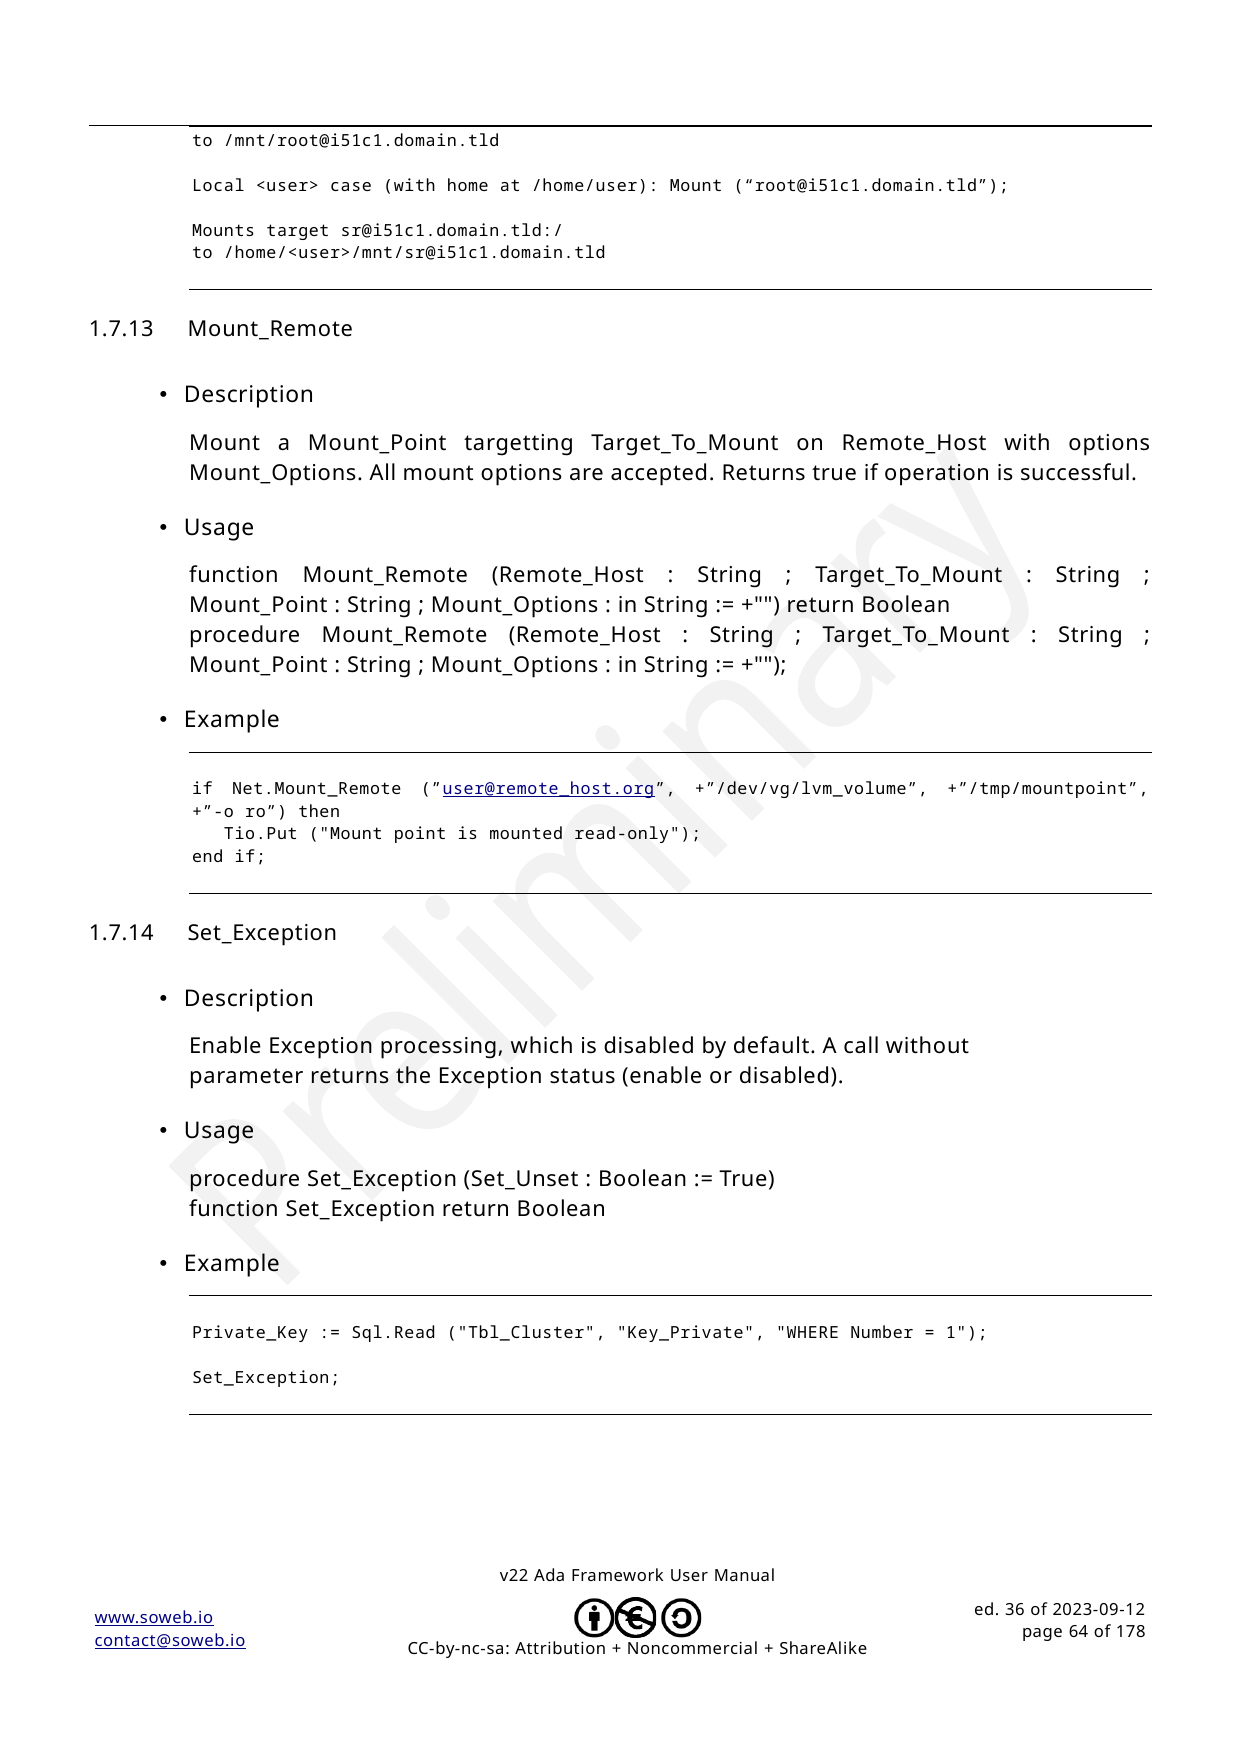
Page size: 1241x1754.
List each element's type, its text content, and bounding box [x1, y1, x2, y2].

subtitle Description [159, 981, 454, 1012]
subtitle Example [159, 1246, 278, 1277]
text procedure Set_Exception (Set_Unset : Boolean := True) [360, 1162, 1152, 1192]
subtitle Usage [984, 510, 1152, 541]
subtitle Get_Version_Major [683, 753, 765, 819]
subtitle Usage [218, 1139, 249, 1145]
subtitle Example [275, 1246, 1152, 1277]
subtitle Example [997, 619, 1028, 644]
text [507, 916, 574, 957]
subtitle Example [459, 1072, 482, 1090]
subtitle Mount_Remote [88, 313, 1152, 354]
subtitle Usage [159, 1113, 315, 1145]
text function Set_Exception return Boolean [221, 1192, 259, 1212]
text parameter returns the Exception status (enable or disabled). [189, 1060, 366, 1090]
subtitle Get_Version_Major [571, 804, 630, 819]
subtitle [498, 981, 555, 1012]
text function Set_Exception return Boolean [189, 1192, 223, 1222]
text parameter returns the Exception status (enable or disabled). [400, 1060, 1152, 1090]
subtitle [536, 916, 1152, 957]
text Returns Minor version. [248, 1246, 301, 1277]
text function Get_Version_Major return Natural; [401, 1030, 447, 1060]
text Enable Exception processing, which is disabled by default. A call without [189, 1030, 360, 1060]
subtitle Description [194, 1192, 282, 1222]
text procedure Mount_Remote (Remote_Host : String ; Target_To_Mount : String ; Mount_Point : String ; Mount_Options : in String := +""); [840, 619, 1152, 679]
subtitle [699, 703, 768, 734]
subtitle Set_Exception [88, 916, 547, 957]
list Tio.Put ("Mount point is mounted read-only"); end if; [631, 819, 1152, 893]
subtitle Usage [159, 510, 925, 541]
text Enable Exception processing, which is disabled by default. A call without [371, 1030, 420, 1060]
list Tio.Put ("Mount point is mounted read-only"); end if; [189, 819, 570, 893]
subtitle Example [354, 1060, 429, 1090]
text function Get_Version_Major return Natural; [473, 1030, 521, 1060]
subtitle [856, 518, 887, 541]
list Log.Msg (Prg.Get_Version_Major); 2 [388, 1113, 464, 1130]
text function Mount_Remote (Remote_Host : String ; Target_To_Mount : String ; Mount_Point : String ; Mount_Options : in String := +"") return Boolean [870, 559, 1010, 619]
list if Net.Mount_Remote (”user@remote_host.org”, +”/dev/vg/lvm_volume”, +”/tmp/mountpoint”, +”-o ro”) then [711, 753, 1152, 819]
subtitle Example [759, 619, 799, 654]
text function Mount_Remote (Remote_Host : String ; Target_To_Mount : String ; Mount_Point : String ; Mount_Options : in String := +"") return Boolean [1010, 559, 1152, 619]
subtitle Get_Version_Minor [333, 1162, 385, 1192]
subtitle Example [308, 1065, 336, 1090]
subtitle Get_Version_Major [625, 755, 702, 819]
list if Net.Mount_Remote (”user@remote_host.org”, +”/dev/vg/lvm_volume”, +”/tmp/mountpoint”, +”-o ro”) then [189, 753, 748, 819]
list Mounts target sr@i51c1.domain.tld:/ to /home/<user>/mnt/sr@i51c1.domain.tld [189, 193, 1152, 289]
text function Mount_Remote (Remote_Host : String ; Target_To_Mount : String ; Mount_Point : String ; Mount_Options : in String := +"") return Boolean [189, 559, 884, 619]
list Log.Msg (Prg.Get_Version_Major); 2 [284, 1113, 342, 1145]
text function Set_Exception return Boolean [259, 1192, 1152, 1222]
list Log.Msg ("Program version:" & Prg.Get_Version); Program version: v2.16 [735, 703, 794, 734]
subtitle Usage [322, 1113, 1152, 1145]
subtitle [764, 703, 1152, 734]
subtitle Description [159, 377, 1152, 409]
subtitle Get_Version_Minor [189, 1162, 220, 1192]
subtitle Description [676, 819, 728, 858]
subtitle [572, 981, 592, 991]
list Private_Key := Sql.Read ("Tbl_Cluster", "Key_Private", "WHERE Number = 1"); Set_Exception; [189, 1296, 1152, 1414]
text function Get_Version return String [964, 559, 1029, 619]
list Mounts target root@i51c1.domain.tld:/ to /mnt/root@i51c1.domain.tld Local <user> case (with home at /home/user): Mount (“root@i51c1.domain.tld”); [189, 127, 1152, 193]
subtitle Example [159, 703, 689, 734]
text procedure Set_Exception (Set_Unset : Boolean := True) [283, 1162, 362, 1192]
subtitle Get_Version_Major [788, 753, 817, 769]
text Enable Exception processing, which is disabled by default. A call without [501, 1030, 1152, 1060]
subtitle [525, 981, 1152, 1012]
subtitle Usage [907, 510, 980, 541]
text Returns formatted program version : “<space>v.minor.major”. [936, 444, 972, 486]
subtitle [877, 510, 965, 541]
text function Get_Version_Major return Natural; [353, 1030, 388, 1060]
list Tio.Put ("Mount point is mounted read-only"); end if; [576, 824, 677, 893]
text [455, 925, 500, 957]
text [381, 924, 427, 957]
subtitle Get_Version_Minor [260, 1162, 286, 1192]
text procedure Mount_Remote (Remote_Host : String ; Target_To_Mount : String ; Mount_Point : String ; Mount_Options : in String := +""); [189, 619, 827, 679]
subtitle Description [515, 819, 692, 893]
list Log.Msg ("Program version:" & Prg.Get_Version); Program version: v2.16 [662, 703, 714, 734]
list Log.Msg (Prg.Get_Version_Major); 2 [189, 1119, 277, 1145]
subtitle [964, 510, 1000, 541]
subtitle Example [885, 619, 933, 653]
text Enable Exception processing, which is disabled by default. A call without [430, 1030, 502, 1060]
subtitle [424, 981, 482, 1012]
text Mount a Mount_Point targetting Target_To_Mount on Remote_Host with options Mount_Options. All mount options are accepted. Returns true if operation is successful. [189, 426, 1152, 486]
subtitle [452, 981, 528, 1012]
subtitle Example [798, 619, 897, 679]
text function Get_Version return String [830, 559, 911, 619]
picture [573, 1597, 657, 1638]
text procedure Set_Exception (Set_Unset : Boolean := True) [195, 1162, 267, 1192]
picture [660, 1597, 702, 1638]
text [604, 916, 643, 943]
text function Get_Version return String [772, 599, 839, 619]
list Log.Msg ("Program version:" & Prg.Get_Version); Program version: v2.16 [801, 703, 870, 727]
